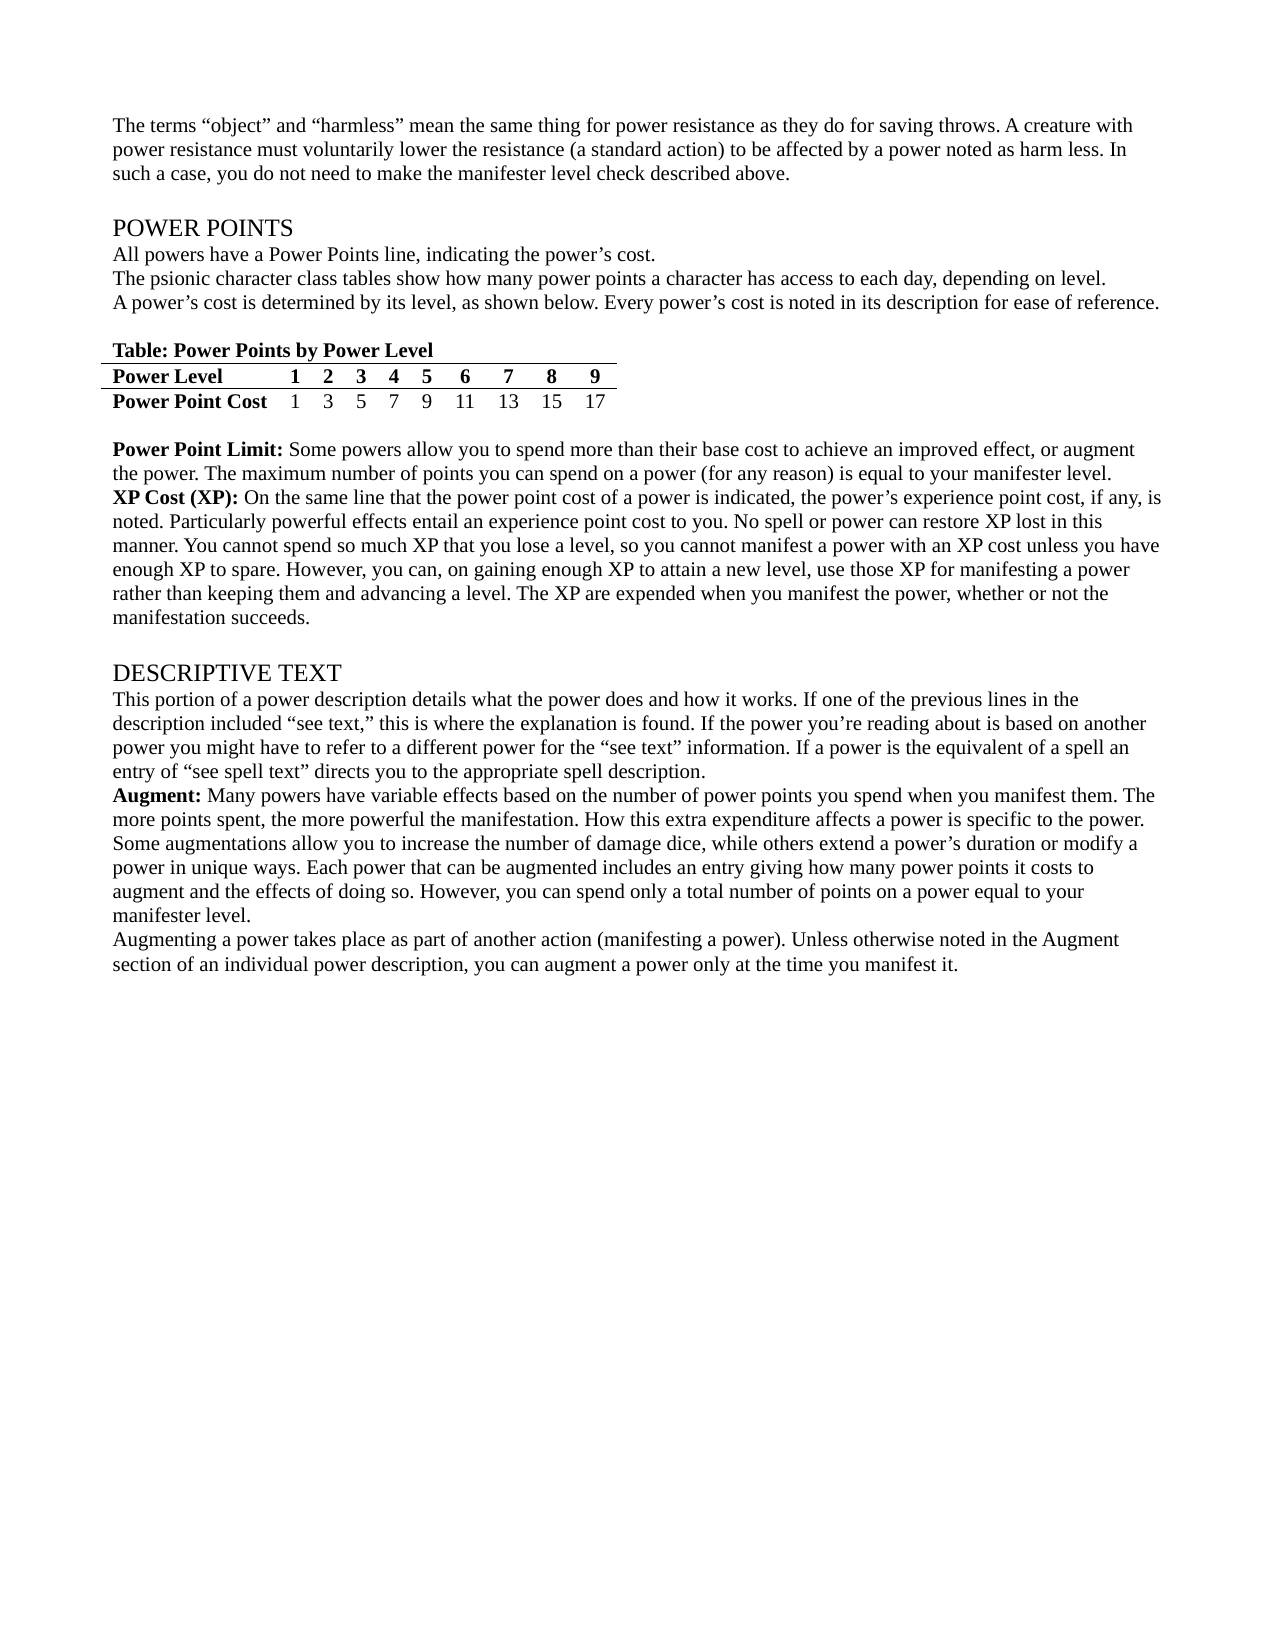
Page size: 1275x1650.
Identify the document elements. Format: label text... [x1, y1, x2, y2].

text The psionic character class tables show how many power points a character has access to each day, depending on level. [112, 266, 1162, 290]
table_header Table: Power Points by Power Level [101, 339, 617, 362]
text XP Cost (XP): On the same line that the power point cost of a power is indicated, the power’s experience point cost, if any, is noted. Particularly powerful effects entail an experience point cost to you. No spell or power can restore XP lost in this manner. You cannot spend so much XP that you lose a level, so you cannot manifest a power with an XP cost unless you have enough XP to spare. However, you can, on gaining enough XP to attain a new level, use those XP for manifesting a power rather than keeping them and advancing a level. The XP are expended when you manifest the power, whether or not the manifestation succeeds. [112, 485, 1162, 629]
table_cell 5 [410, 364, 443, 388]
table_cell 4 [378, 364, 410, 388]
text Power Point Limit: Some powers allow you to spend more than their base cost to achieve an improved effect, or augment the power. The maximum number of points you can spend on a power (for any reason) is equal to your manifester level. [112, 437, 1162, 485]
table_cell Power Level [101, 364, 279, 388]
text A power’s cost is determined by its level, as shown below. Every power’s cost is noted in its description for ease of reference. [112, 290, 1162, 314]
table_cell 7 [487, 364, 530, 388]
table_cell 9 [573, 364, 617, 388]
table_cell 5 [345, 389, 377, 413]
table_cell 15 [530, 389, 573, 413]
table_cell 6 [443, 364, 487, 388]
table_cell 3 [312, 389, 344, 413]
text DESCRIPTIVE TEXT [112, 658, 1162, 687]
table_cell 1 [279, 389, 312, 413]
table_cell 13 [487, 389, 530, 413]
text Augmenting a power takes place as part of another action (manifesting a power). Unless otherwise noted in the Augment section of an individual power description, you can augment a power only at the time you manifest it. [112, 927, 1162, 976]
table_cell 3 [345, 364, 377, 388]
table_cell 1 [279, 364, 312, 388]
table_cell 9 [410, 389, 443, 413]
text The terms “object” and “harmless” mean the same thing for power resistance as they do for saving throws. A creature with power resistance must voluntarily lower the resistance (a standard action) to be affected by a power noted as harm less. In such a case, you do not need to make the manifester level check described above. [112, 112, 1162, 185]
table_cell 2 [312, 364, 344, 388]
table_cell 17 [573, 389, 617, 413]
table_cell 7 [378, 389, 410, 413]
text This portion of a power description details what the power does and how it works. If one of the previous lines in the description included “see text,” this is where the explanation is found. If the power you’re reading about is based on another power you might have to refer to a different power for the “see text” information. If a power is the equivalent of a spell an entry of “see spell text” directs you to the appropriate spell description. [112, 687, 1162, 783]
text All powers have a Power Points line, indicating the power’s cost. [112, 242, 1162, 266]
table_cell 11 [443, 389, 487, 413]
text POWER POINTS [112, 213, 1162, 242]
text Augment: Many powers have variable effects based on the number of power points you spend when you manifest them. The more points spent, the more powerful the manifestation. How this extra expenditure affects a power is specific to the power. Some augmentations allow you to increase the number of damage dice, while others extend a power’s duration or modify a power in unique ways. Each power that can be augmented includes an entry giving how many power points it costs to augment and the effects of doing so. However, you can spend only a total number of points on a power equal to your manifester level. [112, 783, 1162, 927]
table_cell Power Point Cost [101, 389, 279, 413]
table_cell 8 [530, 364, 573, 388]
